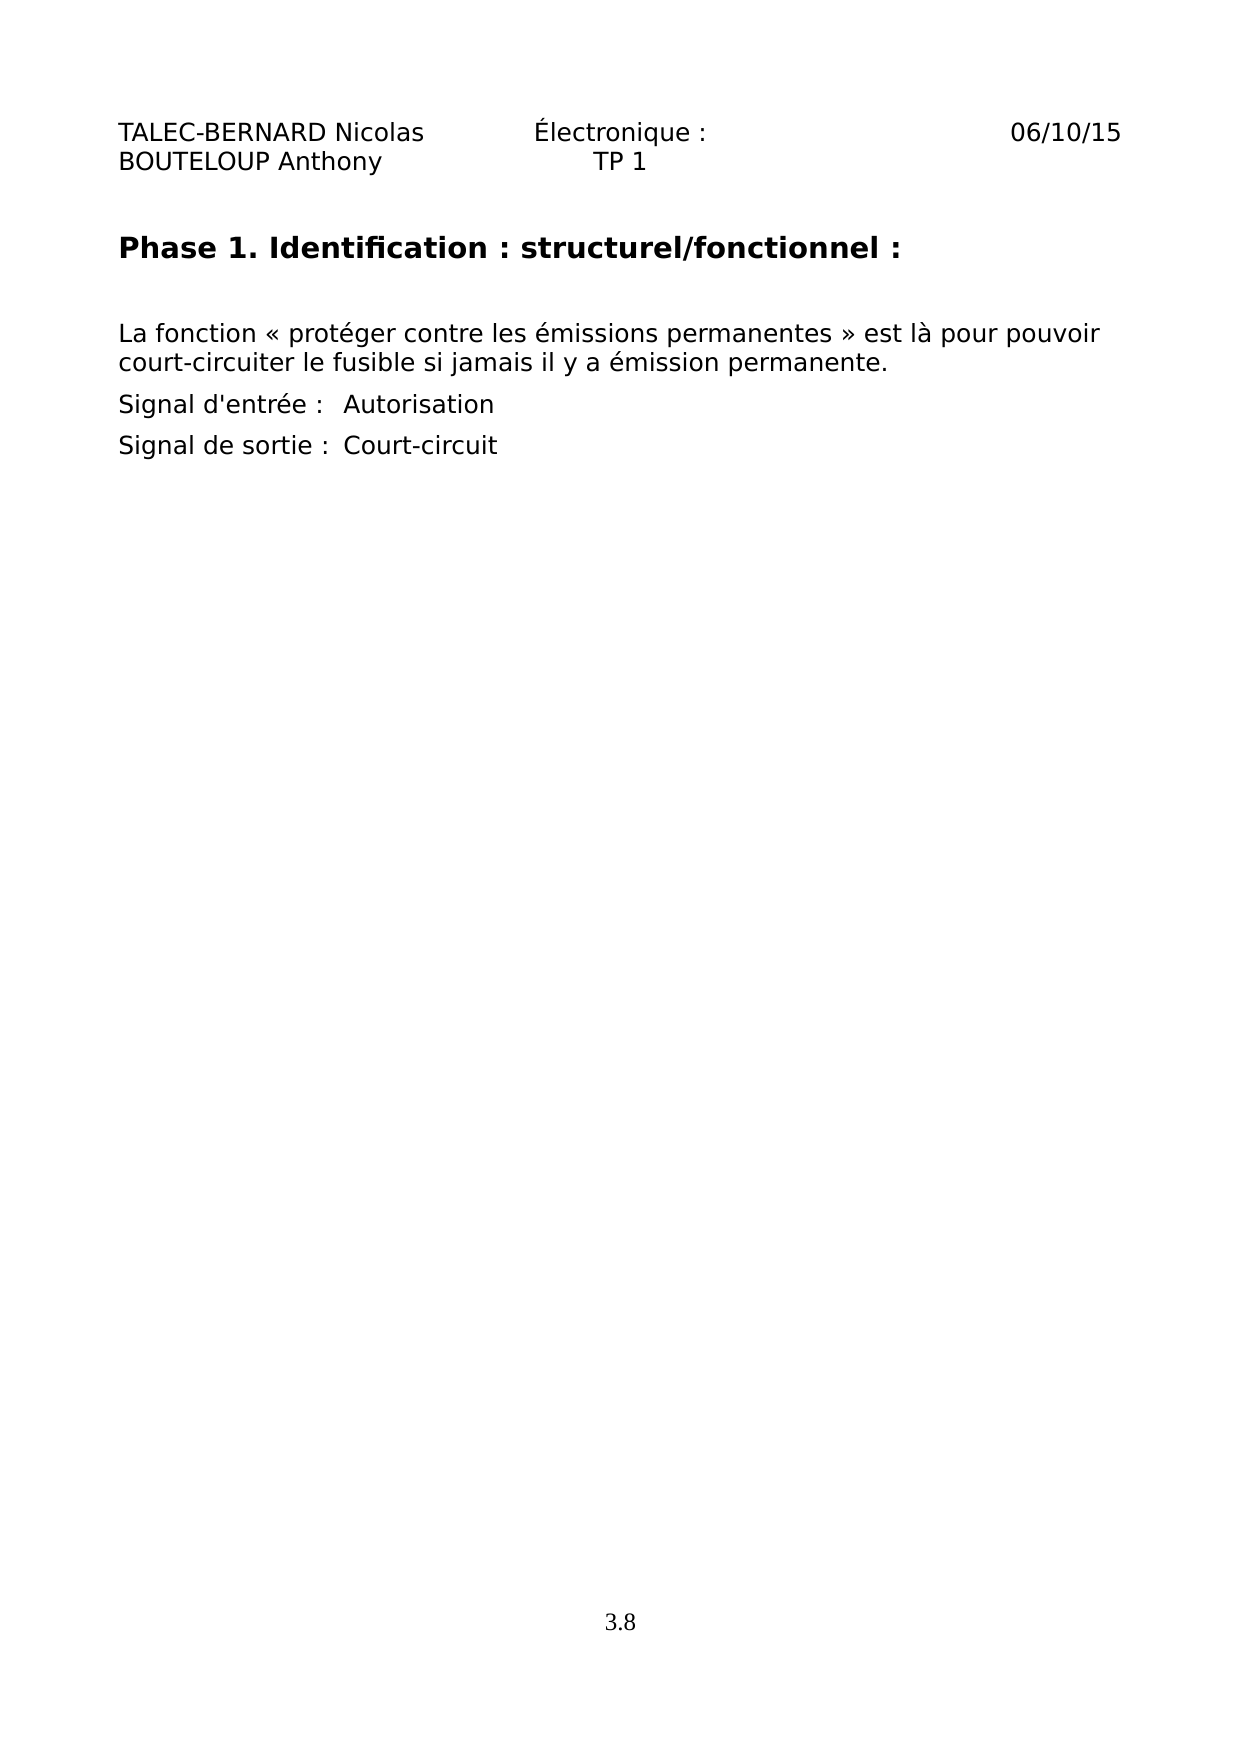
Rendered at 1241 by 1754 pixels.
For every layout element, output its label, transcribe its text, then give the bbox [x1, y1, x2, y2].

text Signal de sortie : Court-circuit [118, 432, 1122, 461]
subtitle Phase 1. Identification : structurel/fonctionnel : [118, 231, 1122, 265]
text Signal d'entrée : Autorisation [118, 390, 1122, 419]
text La fonction « protéger contre les émissions permanentes » est là pour pouvoir court-circuiter le fusible si jamais il y a émission permanente. [118, 319, 1122, 377]
